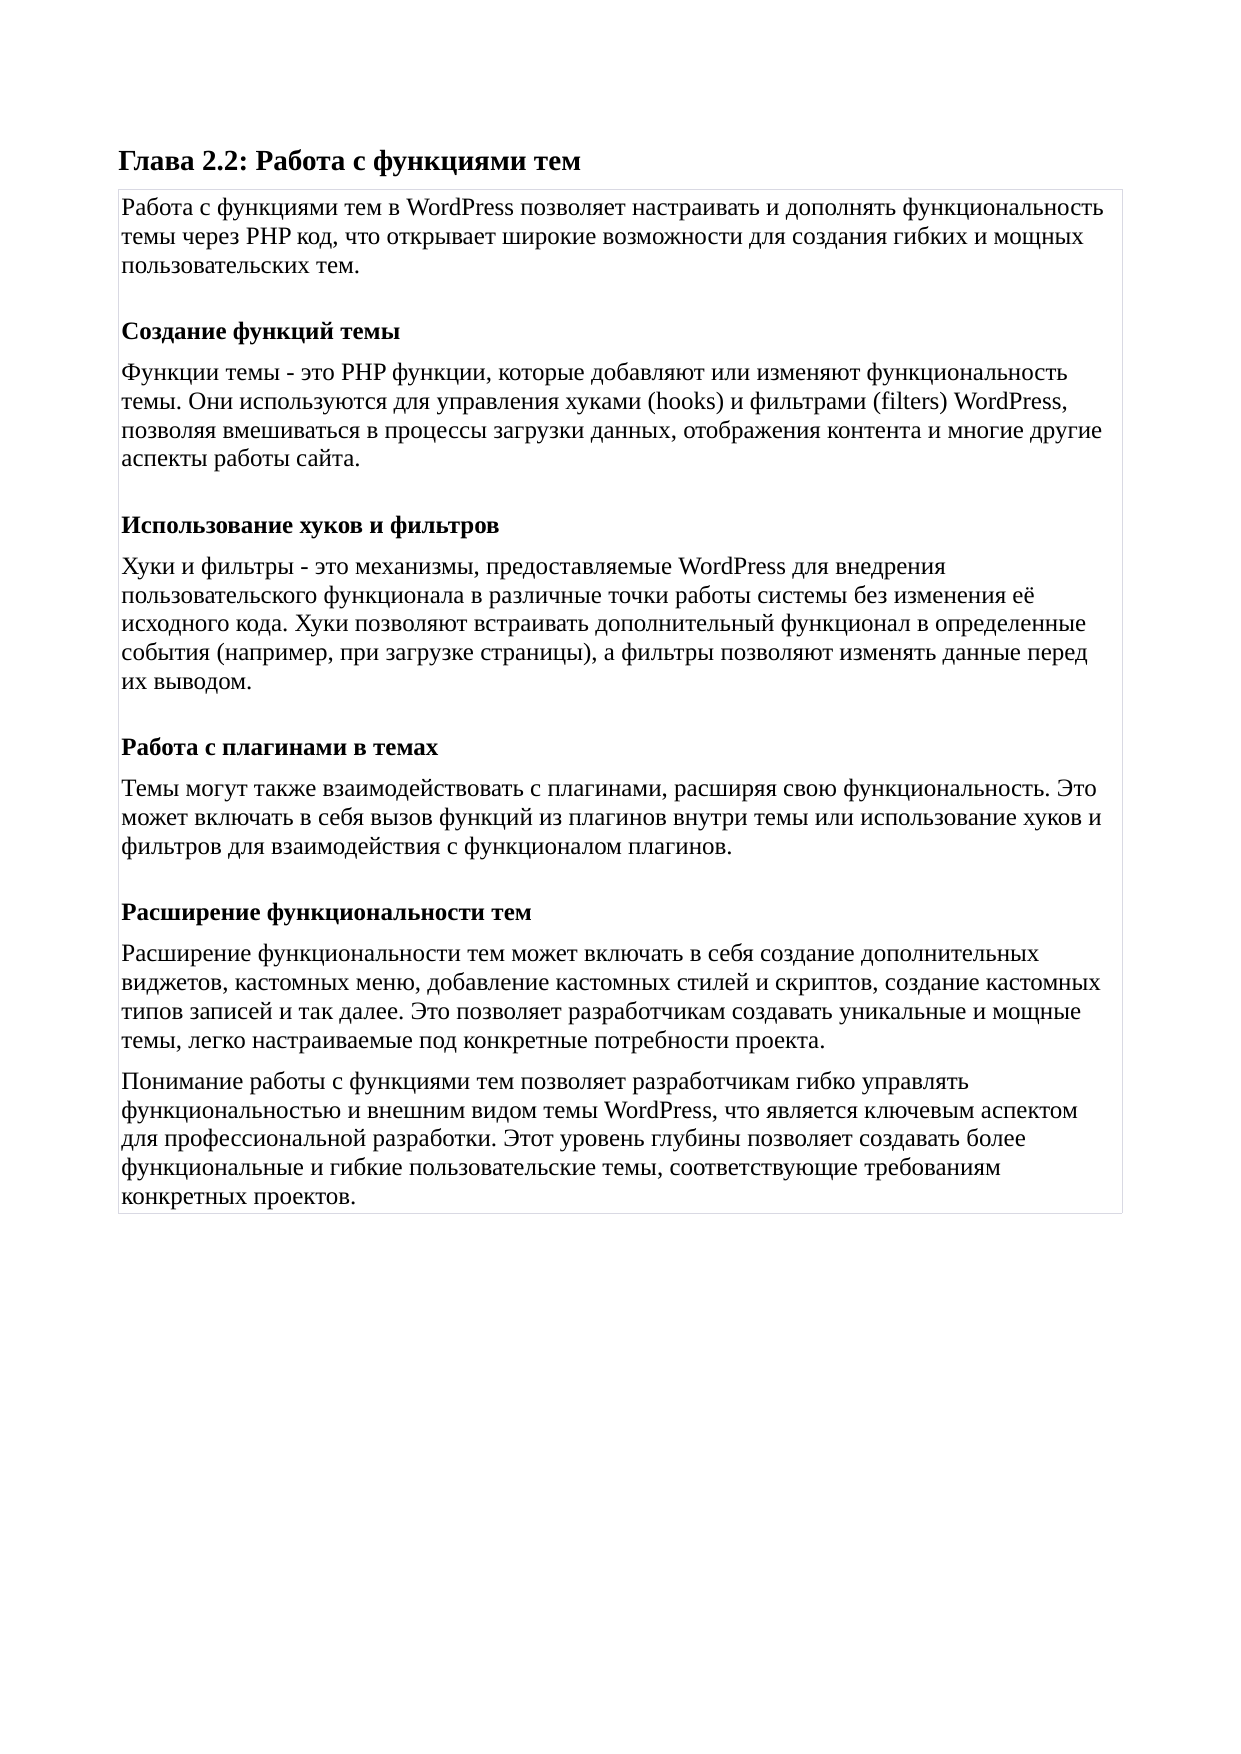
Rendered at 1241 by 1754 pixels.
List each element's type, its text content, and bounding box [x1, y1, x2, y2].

subtitle Расширение функциональности тем [119, 894, 1122, 926]
text Понимание работы с функциями тем позволяет разработчикам гибко управлять функциональностью и внешним видом темы WordPress, что является ключевым аспектом для профессиональной разработки. Этот уровень глубины позволяет создавать более функциональные и гибкие пользовательские темы, соответствующие требованиям конкретных проектов. [119, 1063, 1122, 1213]
subtitle Создание функций темы [119, 313, 1122, 345]
subtitle Работа с плагинами в темах [119, 729, 1122, 761]
subtitle Использование хуков и фильтров [119, 507, 1122, 538]
text Функции темы - это PHP функции, которые добавляют или изменяют функциональность темы. Они используются для управления хуками (hooks) и фильтрами (filters) WordPress, позволяя вмешиваться в процессы загрузки данных, отображения контента и многие другие аспекты работы сайта. [119, 354, 1122, 472]
text Расширение функциональности тем может включать в себя создание дополнительных виджетов, кастомных меню, добавление кастомных стилей и скриптов, создание кастомных типов записей и так далее. Это позволяет разработчикам создавать уникальные и мощные темы, легко настраиваемые под конкретные потребности проекта. [119, 935, 1122, 1053]
text Темы могут также взаимодействовать с плагинами, расширяя свою функциональность. Это может включать в себя вызов функций из плагинов внутри темы или использование хуков и фильтров для взаимодействия с функционалом плагинов. [119, 770, 1122, 860]
text Хуки и фильтры - это механизмы, предоставляемые WordPress для внедрения пользовательского функционала в различные точки работы системы без изменения её исходного кода. Хуки позволяют встраивать дополнительный функционал в определенные события (например, при загрузке страницы), а фильтры позволяют изменять данные перед их выводом. [119, 548, 1122, 695]
text Работа с функциями тем в WordPress позволяет настраивать и дополнять функциональность темы через PHP код, что открывает широкие возможности для создания гибких и мощных пользовательских тем. [119, 190, 1122, 278]
subtitle Глава 2.2: Работа с функциями тем [118, 143, 1122, 177]
